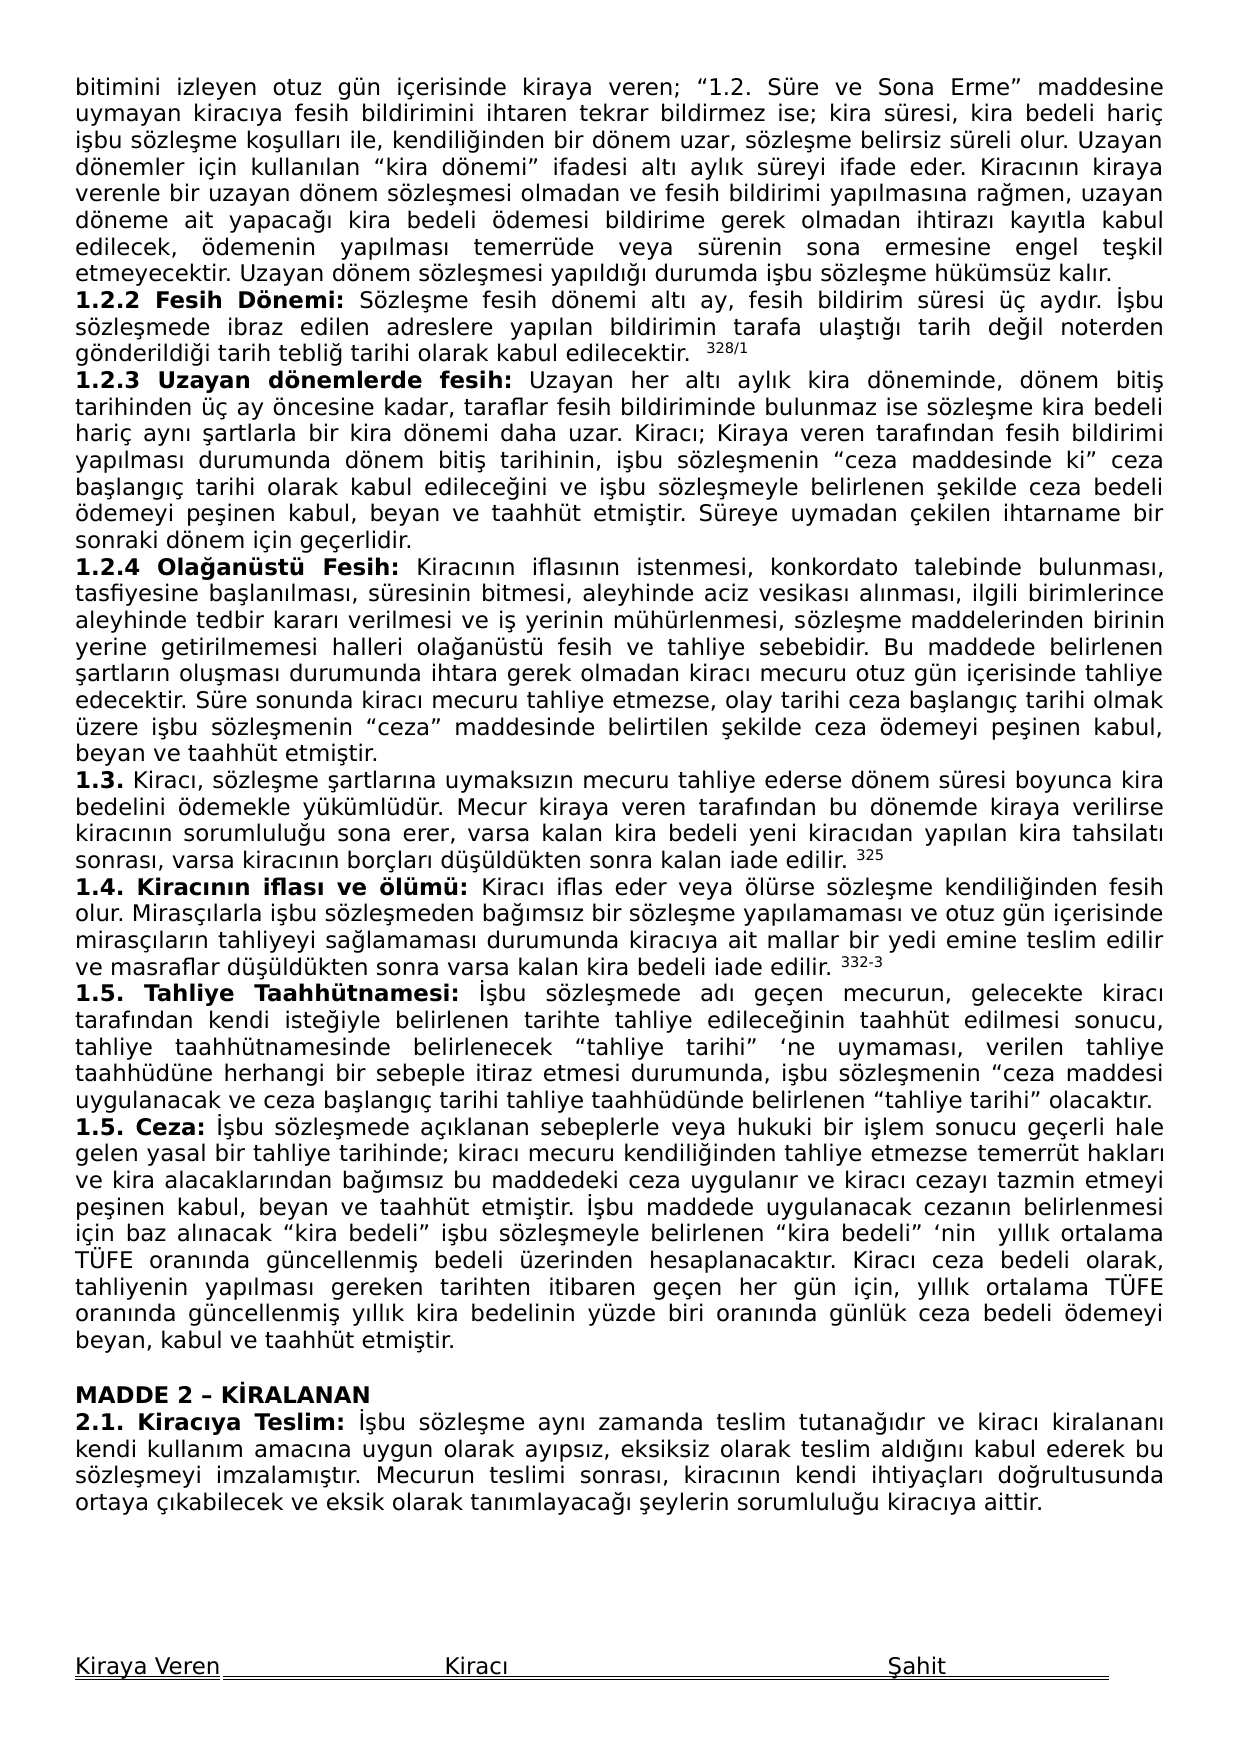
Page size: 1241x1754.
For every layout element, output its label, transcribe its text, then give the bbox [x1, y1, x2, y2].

text 1.5. Ceza: İşbu sözleşmede açıklanan sebeplerle veya hukuki bir işlem sonucu geçerli hale gelen yasal bir tahliye tarihinde; kiracı mecuru kendiliğinden tahliye etmezse temerrüt hakları ve kira alacaklarından bağımsız bu maddedeki ceza uygulanır ve kiracı cezayı tazmin etmeyi peşinen kabul, beyan ve taahhüt etmiştir. İşbu maddede uygulanacak cezanın belirlenmesi için baz alınacak “kira bedeli” işbu sözleşmeyle belirlenen “kira bedeli” ‘nin yıllık ortalama TÜFE oranında güncellenmiş bedeli üzerinden hesaplanacaktır. Kiracı ceza bedeli olarak, tahliyenin yapılması gereken tarihten itibaren geçen her gün için, yıllık ortalama TÜFE oranında güncellenmiş yıllık kira bedelinin yüzde biri oranında günlük ceza bedeli ödemeyi beyan, kabul ve taahhüt etmiştir. [75, 1114, 1165, 1354]
text MADDE 2 – KİRALANAN [75, 1382, 1165, 1409]
text 1.2.2 Fesih Dönemi: Sözleşme fesih dönemi altı ay, fesih bildirim süresi üç aydır. İşbu sözleşmede ibraz edilen adreslere yapılan bildirimin tarafa ulaştığı tarih değil noterden gönderildiği tarih tebliğ tarihi olarak kabul edilecektir. 328/1 [75, 287, 1165, 367]
text 1.5. Tahliye Taahhütnamesi: İşbu sözleşmede adı geçen mecurun, gelecekte kiracı tarafından kendi isteğiyle belirlenen tarihte tahliye edileceğinin taahhüt edilmesi sonucu, tahliye taahhütnamesinde belirlenecek “tahliye tarihi” ‘ne uymaması, verilen tahliye taahhüdüne herhangi bir sebeple itiraz etmesi durumunda, işbu sözleşmenin “ceza maddesi uygulanacak ve ceza başlangıç tarihi tahliye taahhüdünde belirlenen “tahliye tarihi” olacaktır. [75, 980, 1165, 1114]
text 1.4. Kiracının iflası ve ölümü: Kiracı iflas eder veya ölürse sözleşme kendiliğinden fesih olur. Mirasçılarla işbu sözleşmeden bağımsız bir sözleşme yapılamaması ve otuz gün içerisinde mirasçıların tahliyeyi sağlamaması durumunda kiracıya ait mallar bir yedi emine teslim edilir ve masraflar düşüldükten sonra varsa kalan kira bedeli iade edilir. 332-3 [75, 874, 1165, 980]
text 1.3. Kiracı, sözleşme şartlarına uymaksızın mecuru tahliye ederse dönem süresi boyunca kira bedelini ödemekle yükümlüdür. Mecur kiraya veren tarafından bu dönemde kiraya verilirse kiracının sorumluluğu sona erer, varsa kalan kira bedeli yeni kiracıdan yapılan kira tahsilatı sonrası, varsa kiracının borçları düşüldükten sonra kalan iade edilir. 325 [75, 767, 1165, 874]
text bitimini izleyen otuz gün içerisinde kiraya veren; “1.2. Süre ve Sona Erme” maddesine uymayan kiracıya fesih bildirimini ihtaren tekrar bildirmez ise; kira süresi, kira bedeli hariç işbu sözleşme koşulları ile, kendiliğinden bir dönem uzar, sözleşme belirsiz süreli olur. Uzayan dönemler için kullanılan “kira dönemi” ifadesi altı aylık süreyi ifade eder. Kiracının kiraya verenle bir uzayan dönem sözleşmesi olmadan ve fesih bildirimi yapılmasına rağmen, uzayan döneme ait yapacağı kira bedeli ödemesi bildirime gerek olmadan ihtirazı kayıtla kabul edilecek, ödemenin yapılması temerrüde veya sürenin sona ermesine engel teşkil etmeyecektir. Uzayan dönem sözleşmesi yapıldığı durumda işbu sözleşme hükümsüz kalır. [75, 74, 1165, 287]
text 2.1. Kiracıya Teslim: İşbu sözleşme aynı zamanda teslim tutanağıdır ve kiracı kiralananı kendi kullanım amacına uygun olarak ayıpsız, eksiksiz olarak teslim aldığını kabul ederek bu sözleşmeyi imzalamıştır. Mecurun teslimi sonrası, kiracının kendi ihtiyaçları doğrultusunda ortaya çıkabilecek ve eksik olarak tanımlayacağı şeylerin sorumluluğu kiracıya aittir. [75, 1409, 1165, 1516]
text 1.2.4 Olağanüstü Fesih: Kiracının iflasının istenmesi, konkordato talebinde bulunması, tasfiyesine başlanılması, süresinin bitmesi, aleyhinde aciz vesikası alınması, ilgili birimlerince aleyhinde tedbir kararı verilmesi ve iş yerinin mühürlenmesi, sözleşme maddelerinden birinin yerine getirilmemesi halleri olağanüstü fesih ve tahliye sebebidir. Bu maddede belirlenen şartların oluşması durumunda ihtara gerek olmadan kiracı mecuru otuz gün içerisinde tahliye edecektir. Süre sonunda kiracı mecuru tahliye etmezse, olay tarihi ceza başlangıç tarihi olmak üzere işbu sözleşmenin “ceza” maddesinde belirtilen şekilde ceza ödemeyi peşinen kabul, beyan ve taahhüt etmiştir. [75, 554, 1165, 767]
text 1.2.3 Uzayan dönemlerde fesih: Uzayan her altı aylık kira döneminde, dönem bitiş tarihinden üç ay öncesine kadar, taraflar fesih bildiriminde bulunmaz ise sözleşme kira bedeli hariç aynı şartlarla bir kira dönemi daha uzar. Kiracı; Kiraya veren tarafından fesih bildirimi yapılması durumunda dönem bitiş tarihinin, işbu sözleşmenin “ceza maddesinde ki” ceza başlangıç tarihi olarak kabul edileceğini ve işbu sözleşmeyle belirlenen şekilde ceza bedeli ödemeyi peşinen kabul, beyan ve taahhüt etmiştir. Süreye uymadan çekilen ihtarname bir sonraki dönem için geçerlidir. [75, 367, 1165, 554]
